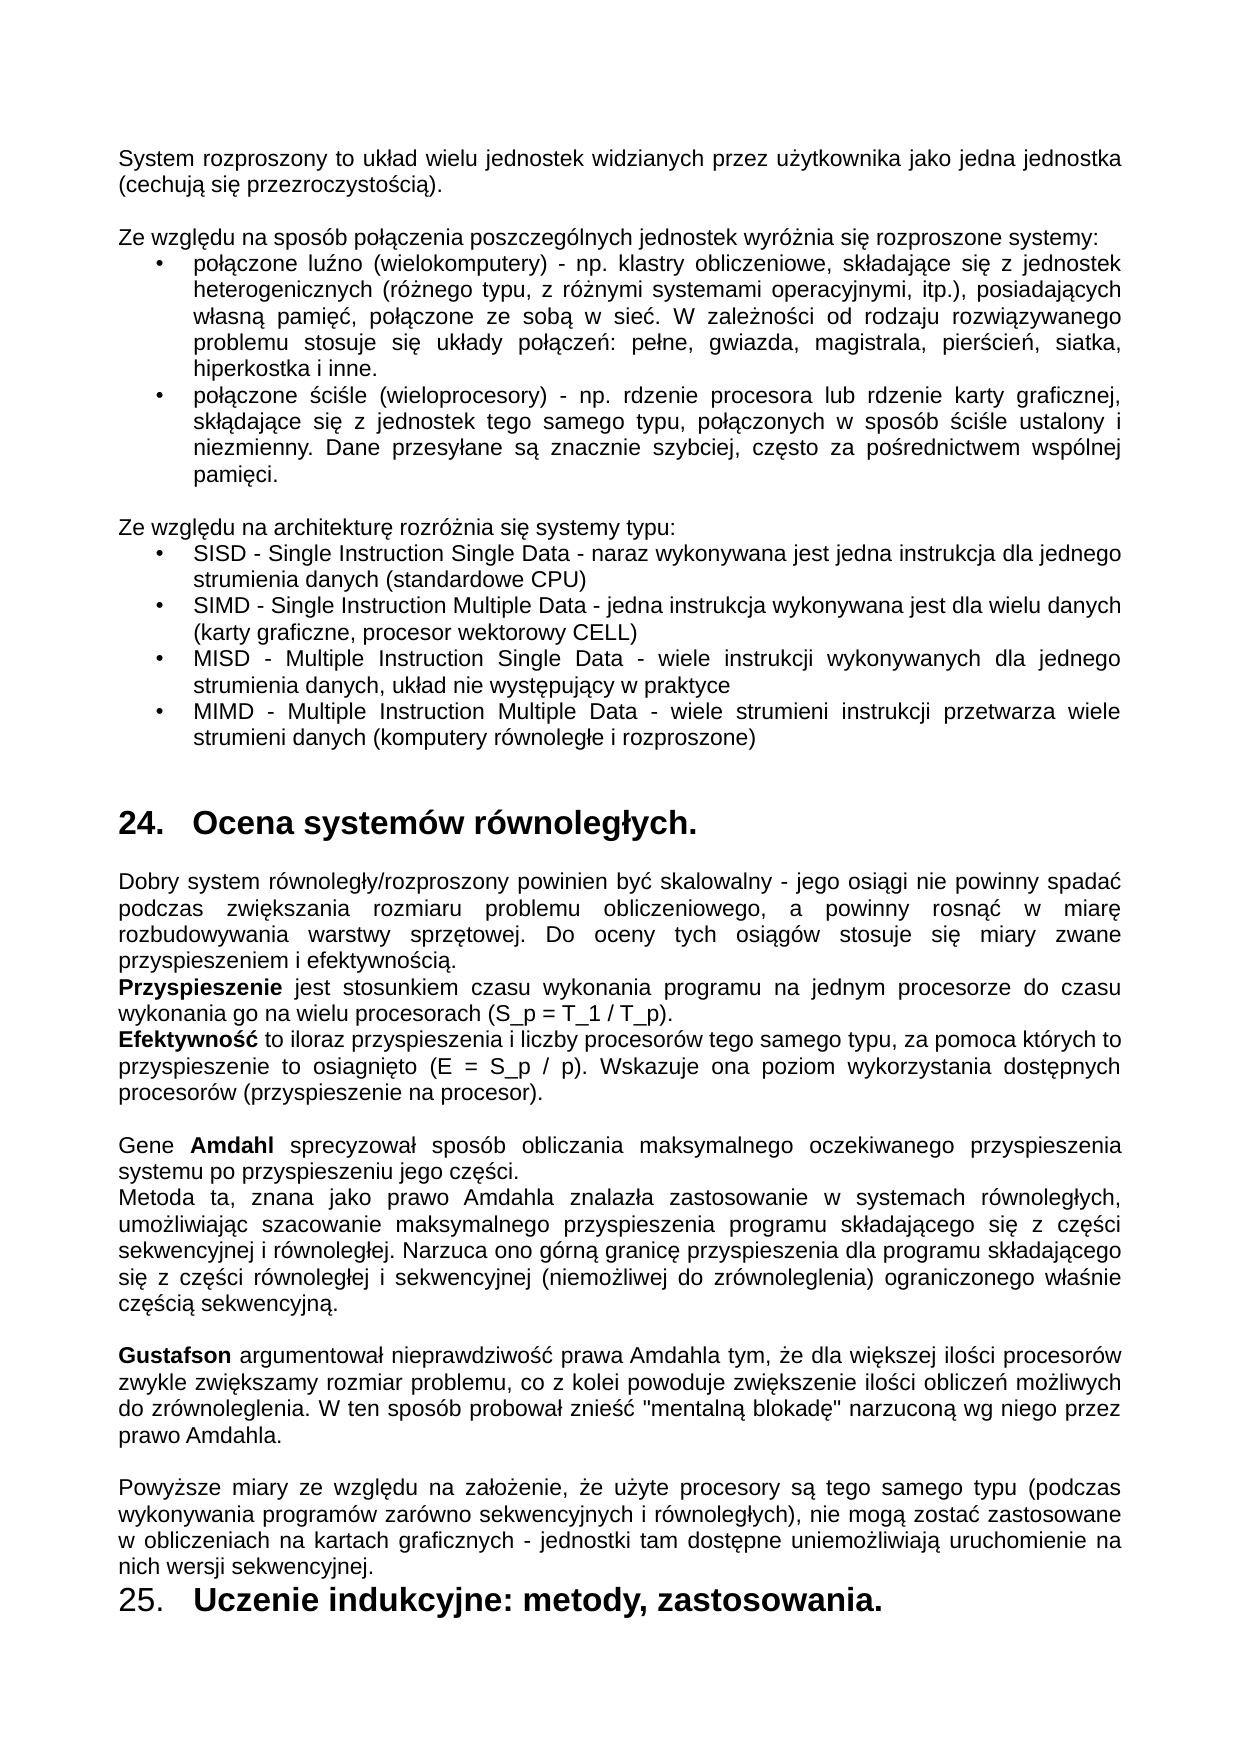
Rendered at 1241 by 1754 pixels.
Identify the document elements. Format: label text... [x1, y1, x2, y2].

text Gustafson argumentował nieprawdziwość prawa Amdahla tym, że dla większej ilości procesorów zwykle zwiększamy rozmiar problemu, co z kolei powoduje zwiększenie ilości obliczeń możliwych do zrównoleglenia. W ten sposób probował znieść "mentalną blokadę" narzuconą wg niego przez prawo Amdahla. [118, 1342, 1122, 1448]
text Ze względu na architekturę rozróżnia się systemy typu: [118, 513, 1122, 540]
text Powyższe miary ze względu na założenie, że użyte procesory są tego samego typu (podczas wykonywania programów zarówno sekwencyjnych i równoległych), nie mogą zostać zastosowane w obliczeniach na kartach graficznych - jednostki tam dostępne uniemożliwiają uruchomienie na nich wersji sekwencyjnej. [118, 1474, 1122, 1580]
text Efektywność to iloraz przyspieszenia i liczby procesorów tego samego typu, za pomoca których to przyspieszenie to osiagnięto (E = S_p / p). Wskazuje ona poziom wykorzystania dostępnych procesorów (przyspieszenie na procesor). [118, 1026, 1122, 1105]
text Przyspieszenie jest stosunkiem czasu wykonania programu na jednym procesorze do czasu wykonania go na wielu procesorach (S_p = T_1 / T_p). [118, 973, 1122, 1026]
list MIMD - Multiple Instruction Multiple Data - wiele strumieni instrukcji przetwarza wiele strumieni danych (komputery równoległe i rozproszone) [156, 698, 1122, 751]
text 24. Ocena systemów równoległych. [118, 803, 1122, 842]
list Uczenie indukcyjne: metody, zastosowania. [118, 1580, 1122, 1618]
text System rozproszony to układ wielu jednostek widzianych przez użytkownika jako jedna jednostka (cechują się przezroczystością). [118, 144, 1122, 197]
text Dobry system równoległy/rozproszony powinien być skalowalny - jego osiągi nie powinny spadać podczas zwiększania rozmiaru problemu obliczeniowego, a powinny rosnąć w miarę rozbudowywania warstwy sprzętowej. Do oceny tych osiągów stosuje się miary zwane przyspieszeniem i efektywnością. [118, 868, 1122, 973]
list połączone luźno (wielokomputery) - np. klastry obliczeniowe, składające się z jednostek heterogenicznych (różnego typu, z różnymi systemami operacyjnymi, itp.), posiadających własną pamięć, połączone ze sobą w sieć. W zależności od rodzaju rozwiązywanego problemu stosuje się układy połączeń: pełne, gwiazda, magistrala, pierścień, siatka, hiperkostka i inne. [156, 250, 1122, 382]
list SIMD - Single Instruction Multiple Data - jedna instrukcja wykonywana jest dla wielu danych (karty graficzne, procesor wektorowy CELL) [156, 592, 1122, 645]
list MISD - Multiple Instruction Single Data - wiele instrukcji wykonywanych dla jednego strumienia danych, układ nie występujący w praktyce [156, 645, 1122, 698]
text Metoda ta, znana jako prawo Amdahla znalazła zastosowanie w systemach równoległych, umożliwiając szacowanie maksymalnego przyspieszenia programu składającego się z części sekwencyjnej i równoległej. Narzuca ono górną granicę przyspieszenia dla programu składającego się z części równoległej i sekwencyjnej (niemożliwej do zrównoleglenia) ograniczonego właśnie częścią sekwencyjną. [118, 1184, 1122, 1316]
list połączone ściśle (wieloprocesory) - np. rdzenie procesora lub rdzenie karty graficznej, skłądające się z jednostek tego samego typu, połączonych w sposób ściśle ustalony i niezmienny. Dane przesyłane są znacznie szybciej, często za pośrednictwem wspólnej pamięci. [156, 382, 1122, 487]
text Ze względu na sposób połączenia poszczególnych jednostek wyróżnia się rozproszone systemy: [118, 223, 1122, 250]
list SISD - Single Instruction Single Data - naraz wykonywana jest jedna instrukcja dla jednego strumienia danych (standardowe CPU) [156, 540, 1122, 592]
text Gene Amdahl sprecyzował sposób obliczania maksymalnego oczekiwanego przyspieszenia systemu po przyspieszeniu jego części. [118, 1132, 1122, 1184]
